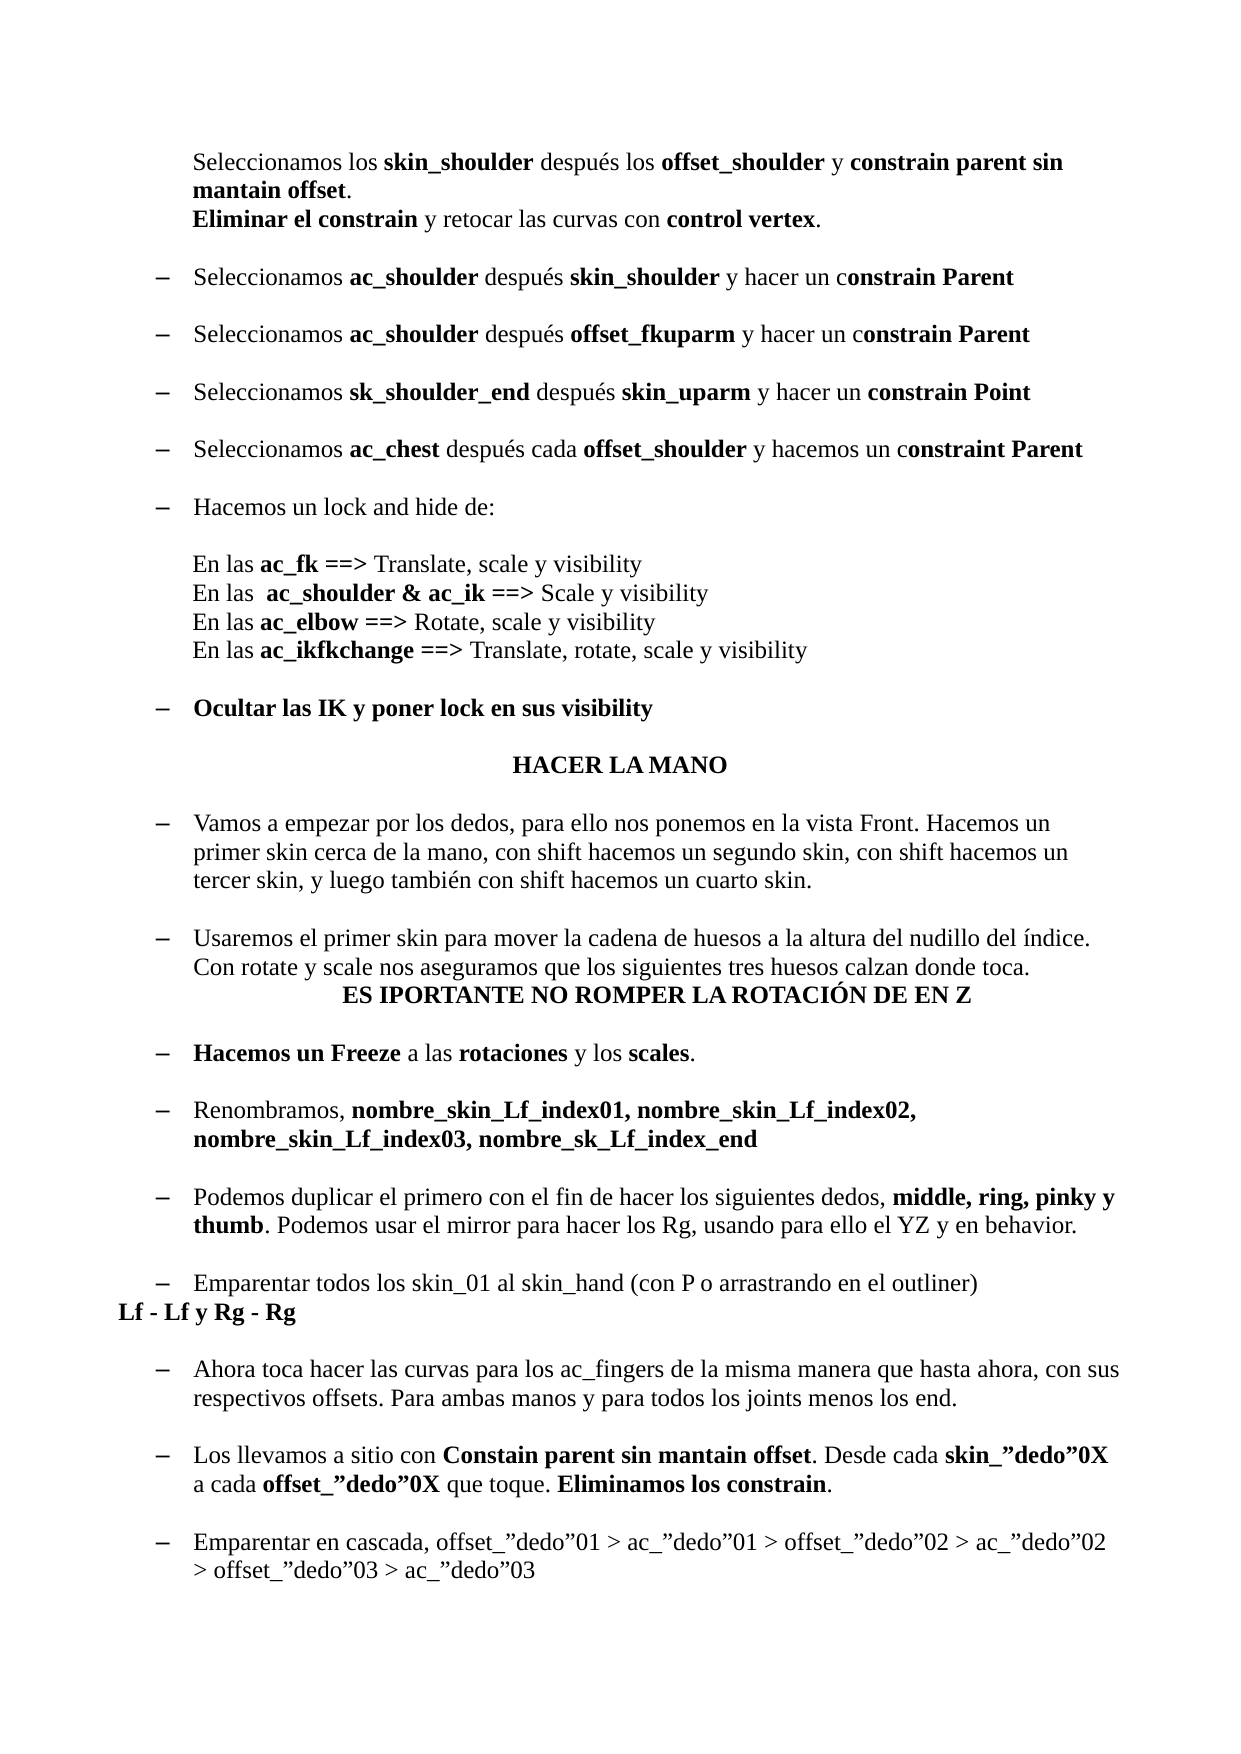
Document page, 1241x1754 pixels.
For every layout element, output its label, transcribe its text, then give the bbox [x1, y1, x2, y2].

list Seleccionamos ac_shoulder después skin_shoulder y hacer un constrain Parent [156, 262, 1122, 291]
text Seleccionamos los skin_shoulder después los offset_shoulder y constrain parent sin mantain offset. [192, 147, 1122, 204]
list Emparentar todos los skin_01 al skin_hand (con P o arrastrando en el outliner) [156, 1268, 1122, 1297]
text En las ac_fk ==> Translate, scale y visibility [118, 549, 1122, 578]
list Vamos a empezar por los dedos, para ello nos ponemos en la vista Front. Hacemos un primer skin cerca de la mano, con shift hacemos un segundo skin, con shift hacemos un tercer skin, y luego también con shift hacemos un cuarto skin. [156, 808, 1122, 894]
list Hacemos un Freeze a las rotaciones y los scales. [156, 1038, 1122, 1067]
list Usaremos el primer skin para mover la cadena de huesos a la altura del nudillo del índice. Con rotate y scale nos aseguramos que los siguientes tres huesos calzan donde toca. [156, 923, 1122, 981]
text En las ac_ikfkchange ==> Translate, rotate, scale y visibility [118, 636, 1122, 664]
text ES IPORTANTE NO ROMPER LA ROTACIÓN DE EN Z [118, 981, 1122, 1009]
list Seleccionamos sk_shoulder_end después skin_uparm y hacer un constrain Point [156, 377, 1122, 406]
list Podemos duplicar el primero con el fin de hacer los siguientes dedos, middle, ring, pinky y thumb. Podemos usar el mirror para hacer los Rg, usando para ello el YZ y en behavior. [156, 1182, 1122, 1239]
list Seleccionamos ac_chest después cada offset_shoulder y hacemos un constraint Parent [156, 434, 1122, 463]
list Ocultar las IK y poner lock en sus visibility [156, 693, 1122, 722]
text En las ac_shoulder & ac_ik ==> Scale y visibility [118, 578, 1122, 607]
list Los llevamos a sitio con Constain parent sin mantain offset. Desde cada skin_”dedo”0X a cada offset_”dedo”0X que toque. Eliminamos los constrain. [156, 1441, 1122, 1498]
list Renombramos, nombre_skin_Lf_index01, nombre_skin_Lf_index02, nombre_skin_Lf_index03, nombre_sk_Lf_index_end [156, 1096, 1122, 1153]
text Eliminar el constrain y retocar las curvas con control vertex. [118, 204, 1122, 233]
list Seleccionamos ac_shoulder después offset_fkuparm y hacer un constrain Parent [156, 319, 1122, 348]
text HACER LA MANO [118, 751, 1122, 779]
list Emparentar en cascada, offset_”dedo”01 > ac_”dedo”01 > offset_”dedo”02 > ac_”dedo”02 > offset_”dedo”03 > ac_”dedo”03 [156, 1527, 1122, 1584]
list Hacemos un lock and hide de: [156, 492, 1122, 521]
text En las ac_elbow ==> Rotate, scale y visibility [118, 607, 1122, 636]
text Lf - Lf y Rg - Rg [118, 1297, 1122, 1326]
list Ahora toca hacer las curvas para los ac_fingers de la misma manera que hasta ahora, con sus respectivos offsets. Para ambas manos y para todos los joints menos los end. [156, 1354, 1122, 1412]
